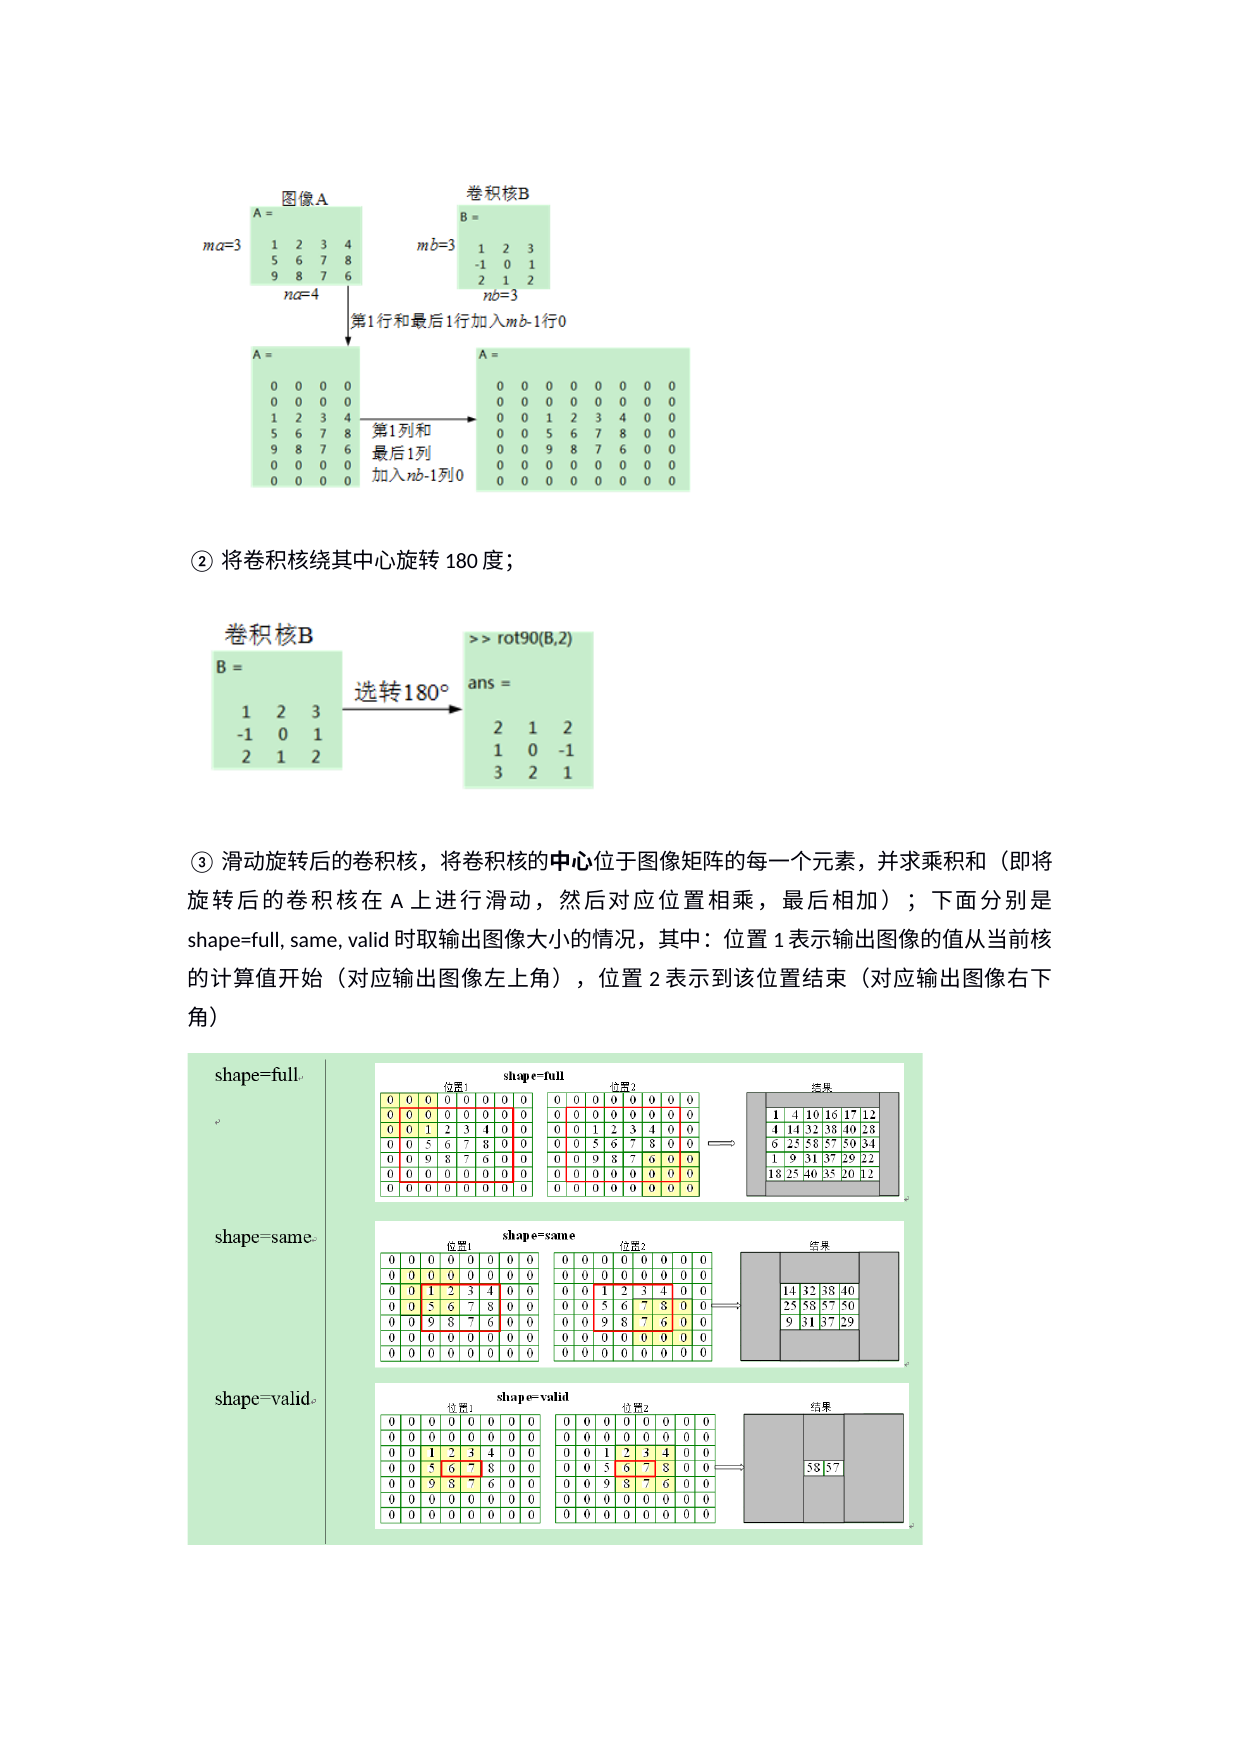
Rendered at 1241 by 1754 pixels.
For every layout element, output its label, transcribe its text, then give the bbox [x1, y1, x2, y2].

picture [187, 165, 704, 506]
text ② 将卷积核绕其中心旋转180度； [187, 539, 1053, 572]
picture [187, 1053, 923, 1545]
picture [187, 596, 611, 805]
text ③ 滑动旋转后的卷积核，将卷积核的中心位于图像矩阵的每一个元素，并求乘积和（即将旋转后的卷积核在A上进行滑动，然后对应位置相乘，最后相加）；下面分别是shape=full, same, valid时取输出图像大小的情况，其中：位置1表示输出图像的值从当前核的计算值开始（对应输出图像左上角），位置2表示到该位置结束（对应输出图像右下角） [187, 840, 1053, 1028]
